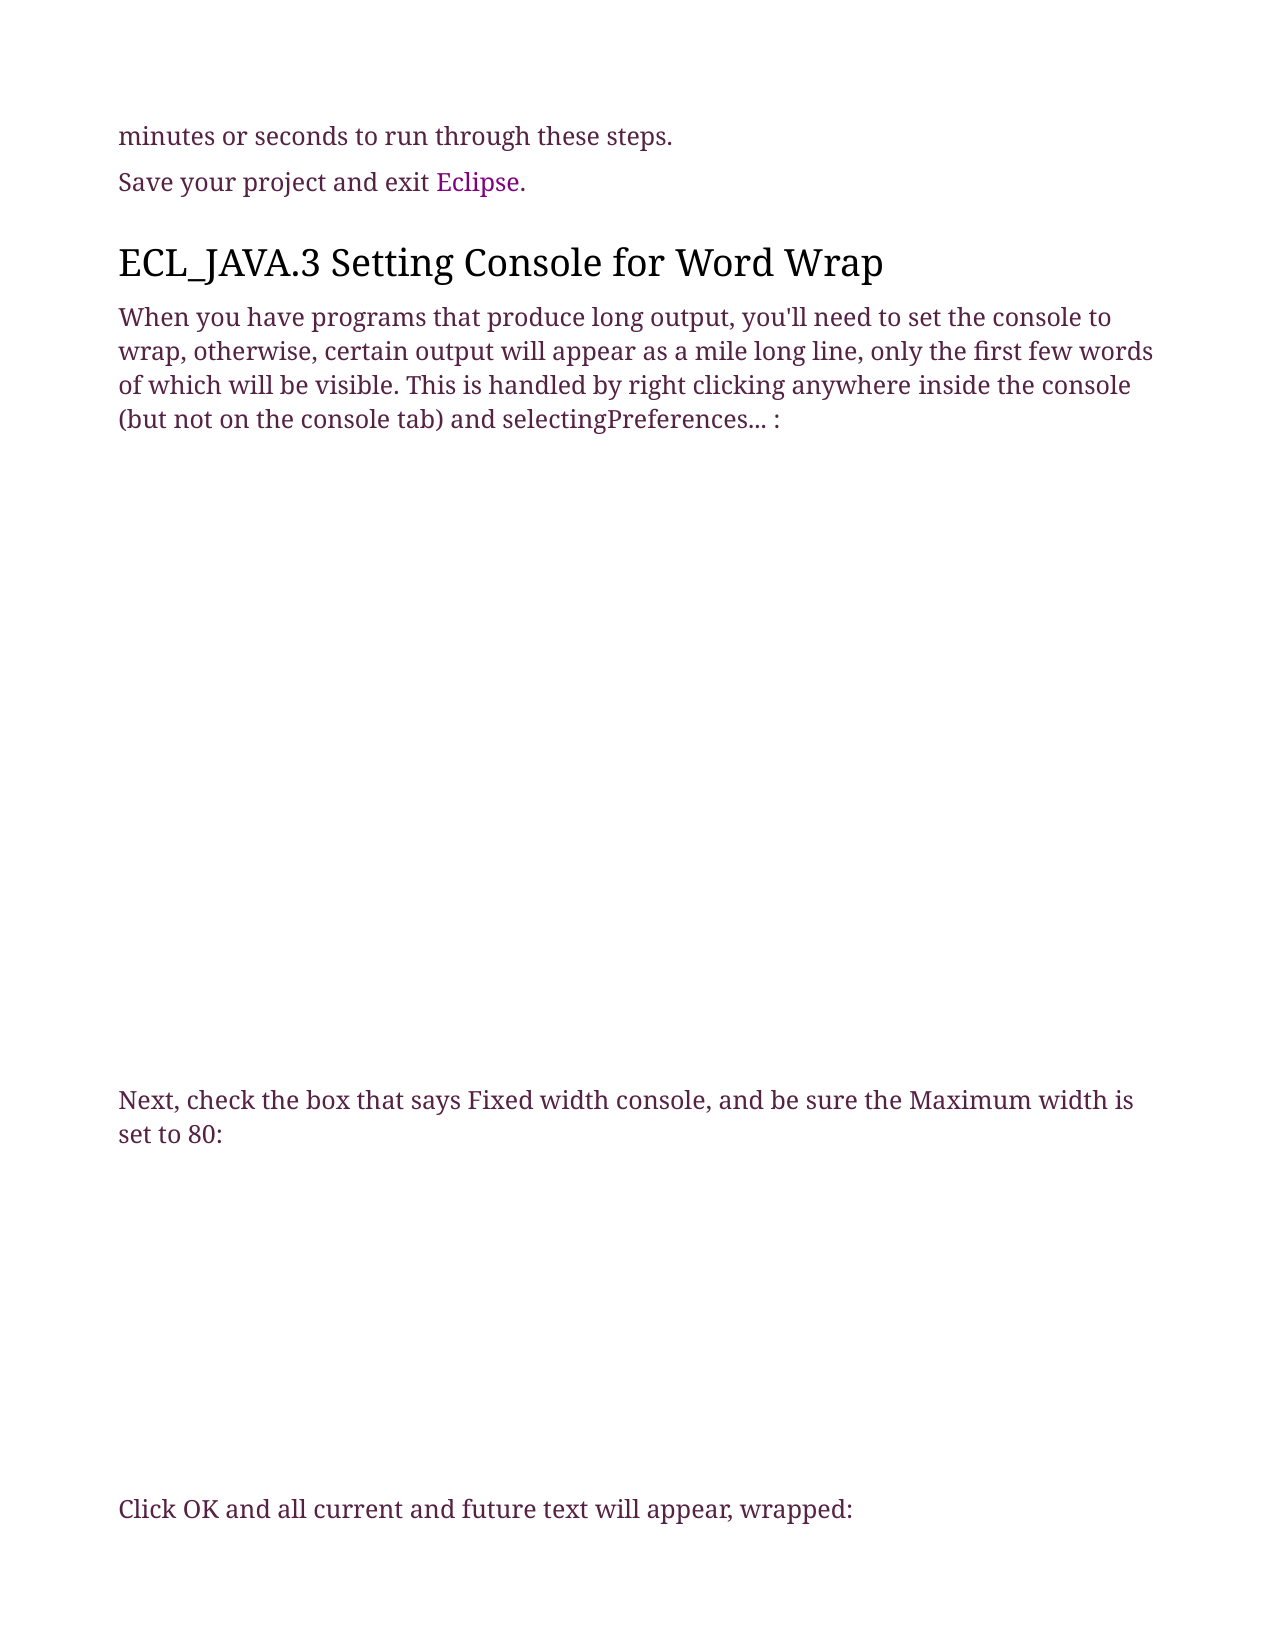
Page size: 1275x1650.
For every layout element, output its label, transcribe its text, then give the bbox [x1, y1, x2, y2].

text Next, check the box that says Fixed width console, and be sure the Maximum width is set to 80: [118, 1083, 1157, 1151]
text Click OK and all current and future text will appear, wrapped: [118, 1492, 1157, 1526]
subtitle ECL_JAVA.3 Setting Console for Word Wrap [118, 236, 1157, 287]
text minutes or seconds to run through these steps. [118, 118, 1157, 152]
text When you have programs that produce long output, you'll need to set the console to wrap, otherwise, certain output will appear as a mile long line, only the first few words of which will be visible. This is handled by right clicking anywhere inside the console (but not on the console tab) and selectingPreferences... : [118, 300, 1157, 436]
text Save your project and exit Eclipse. [118, 165, 1157, 199]
